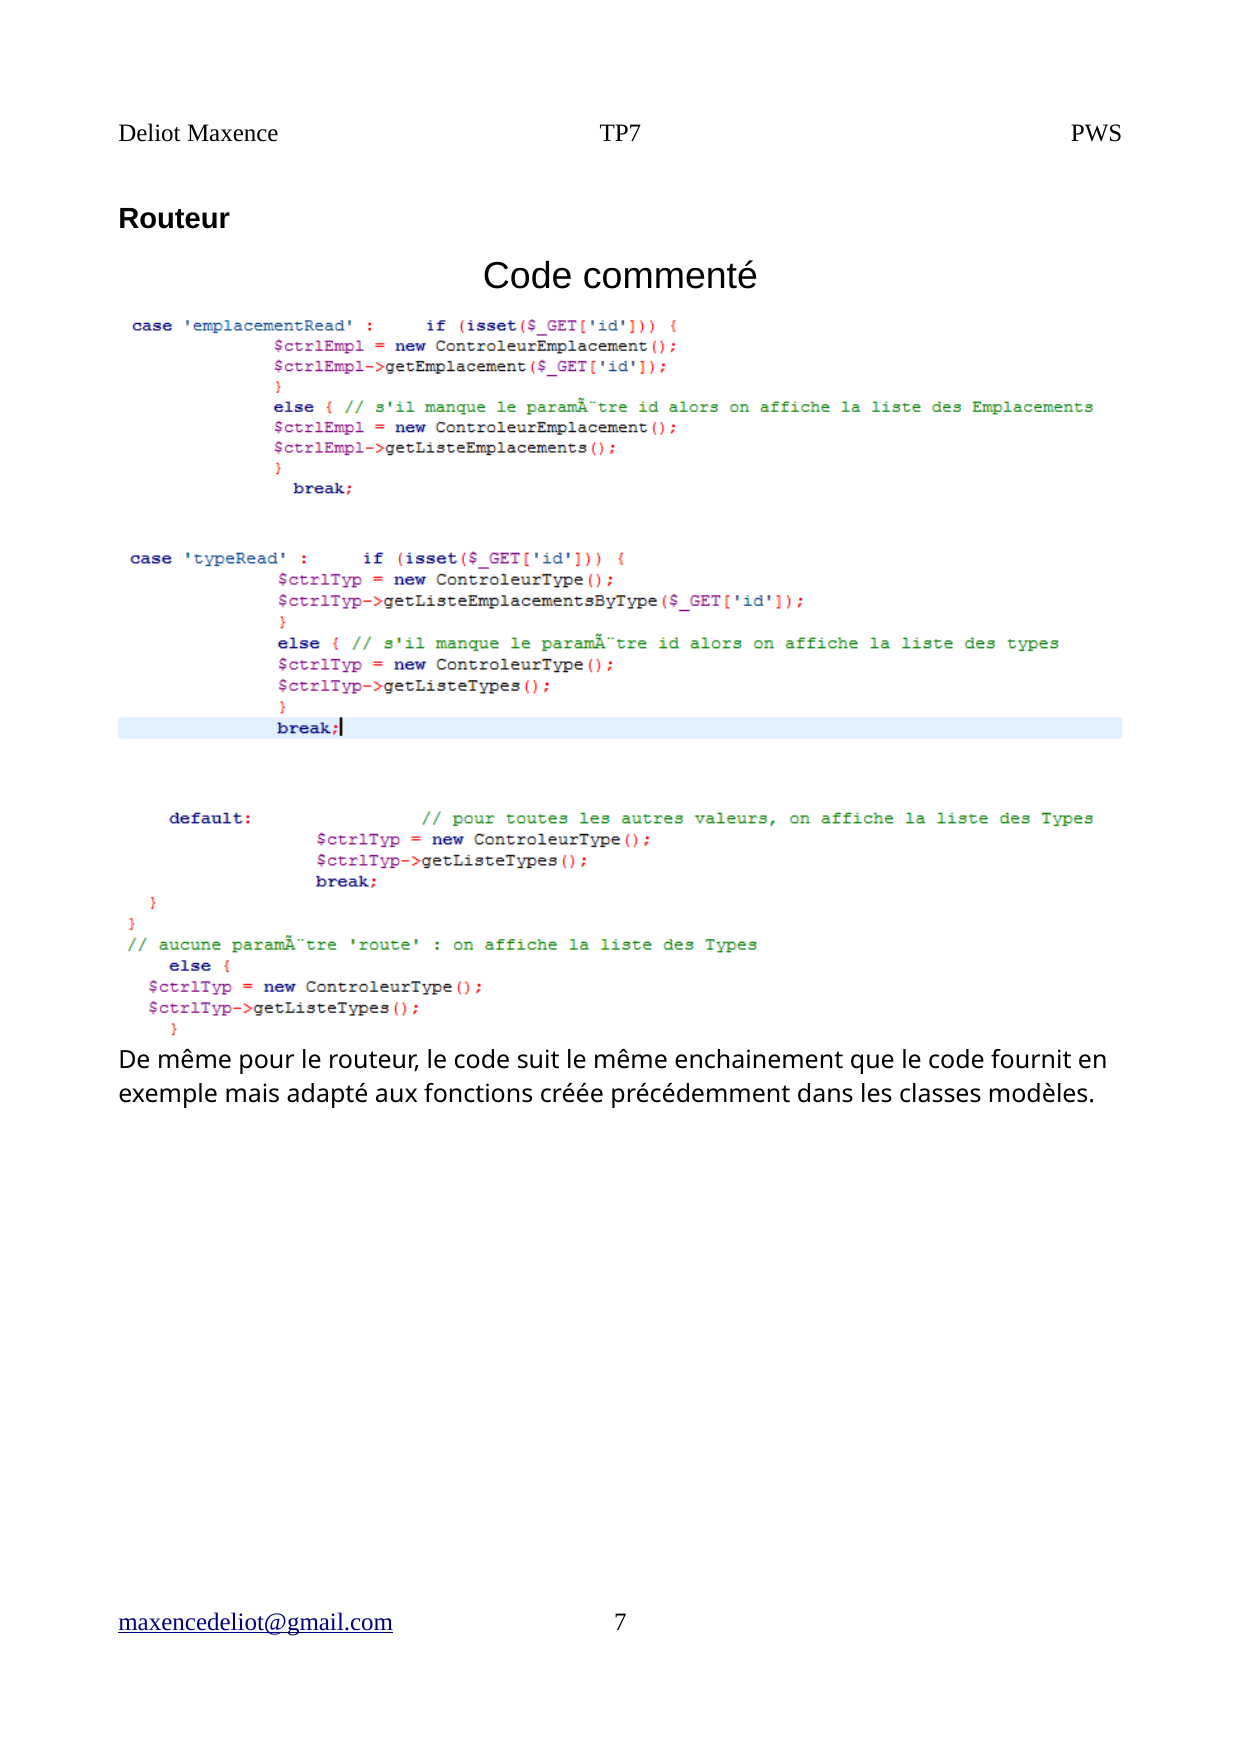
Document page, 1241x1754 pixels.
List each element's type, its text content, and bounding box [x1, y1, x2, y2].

subtitle Code commenté [118, 254, 1122, 297]
picture [118, 784, 1123, 1042]
text De même pour le routeur, le code suit le même enchainement que le code fournit en exemple mais adapté aux fonctions créée précédemment dans les classes modèles. [118, 1042, 1122, 1110]
picture [118, 309, 1123, 501]
picture [118, 541, 1123, 744]
subtitle Routeur [118, 201, 1122, 235]
